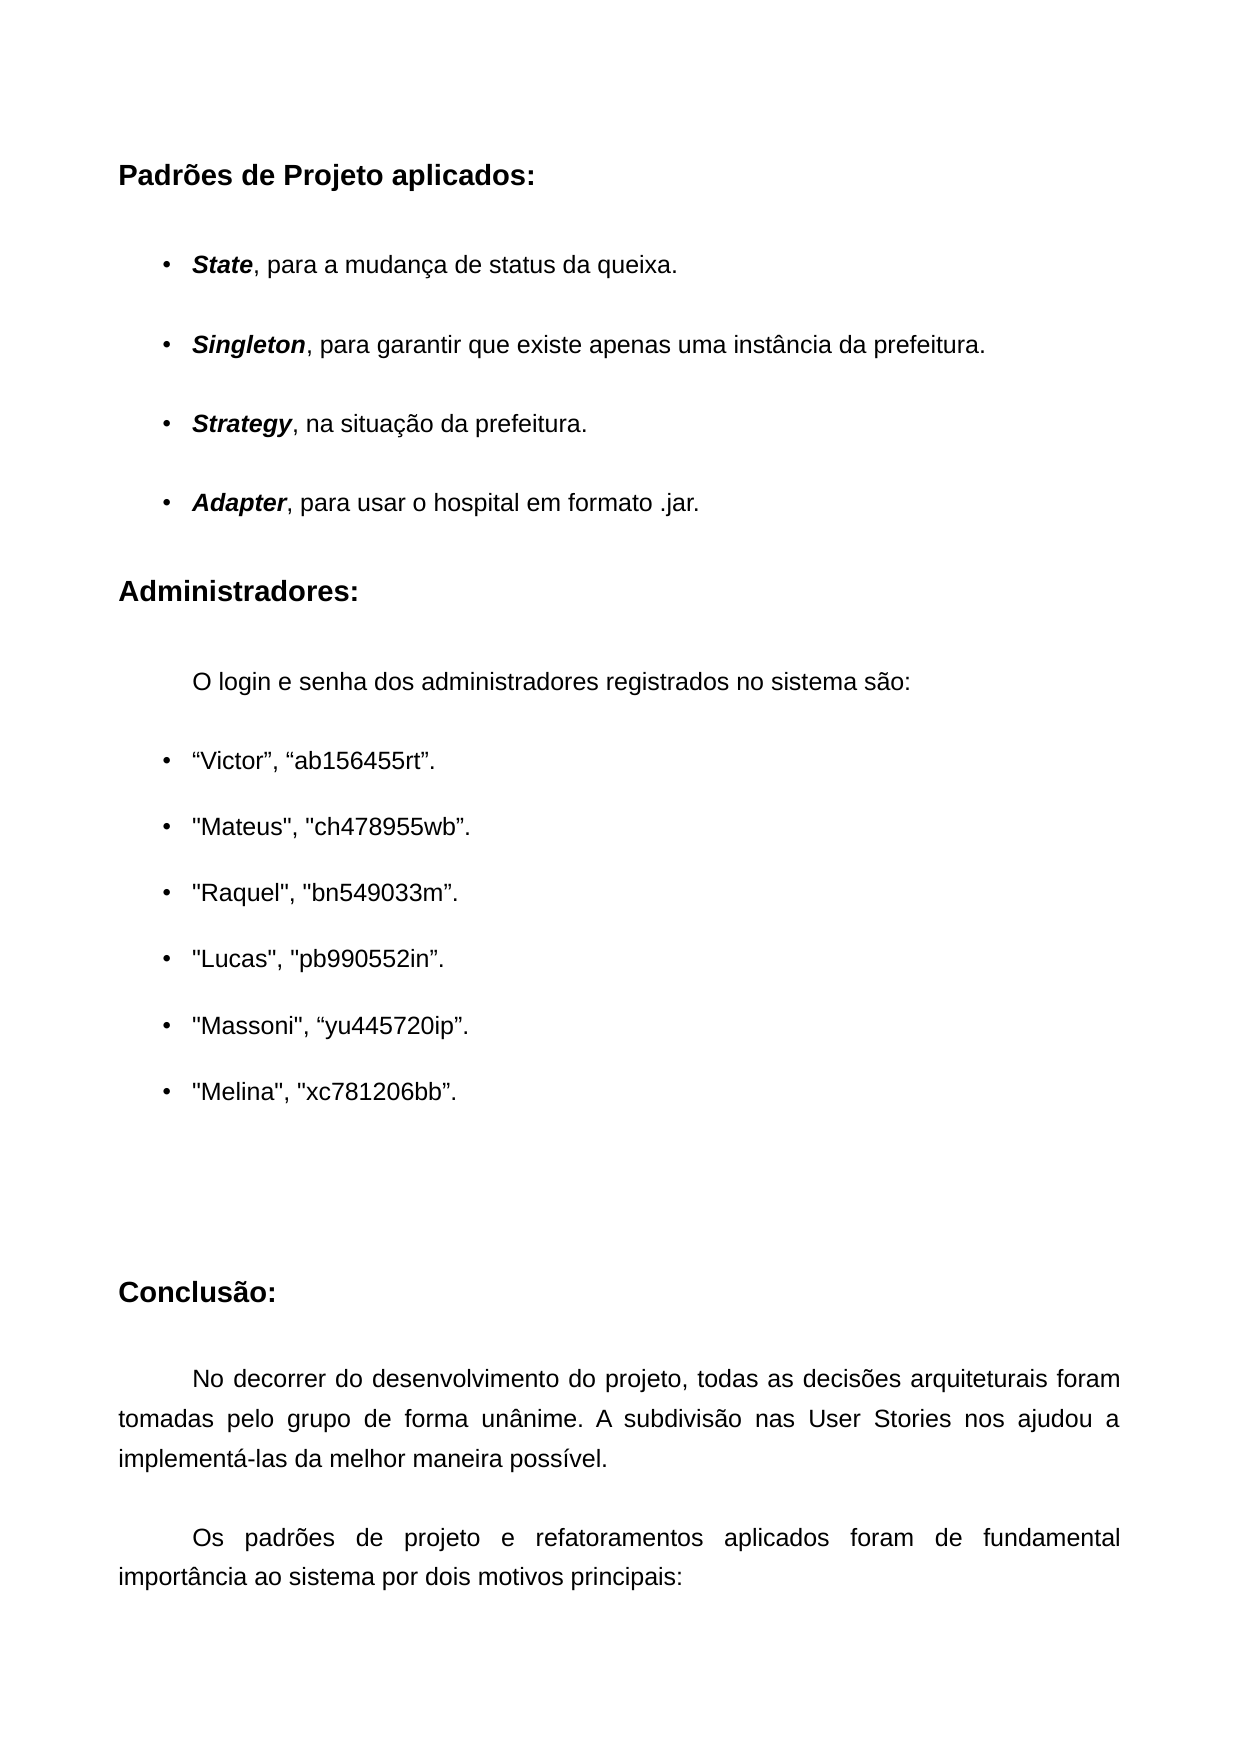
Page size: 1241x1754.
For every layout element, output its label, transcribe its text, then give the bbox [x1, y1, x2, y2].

list Adapter, para usar o hospital em formato .jar. [162, 488, 1122, 517]
list “Victor”, “ab156455rt”. [162, 746, 1122, 775]
text Os padrões de projeto e refatoramentos aplicados foram de fundamental importância ao sistema por dois motivos principais: [118, 1523, 1122, 1591]
text Administradores: [118, 574, 1122, 608]
list "Lucas", "pb990552in”. [162, 944, 1122, 973]
list "Mateus", "ch478955wb”. [162, 812, 1122, 841]
list Singleton, para garantir que existe apenas uma instância da prefeitura. [162, 329, 1122, 358]
text Conclusão: [118, 1275, 1122, 1308]
list "Melina", "xc781206bb”. [162, 1077, 1122, 1106]
text No decorrer do desenvolvimento do projeto, todas as decisões arquiteturais foram tomadas pelo grupo de forma unânime. A subdivisão nas User Stories nos ajudou a implementá-las da melhor maneira possível. [118, 1364, 1122, 1472]
text O login e senha dos administradores registrados no sistema são: [118, 667, 1122, 696]
list State, para a mudança de status da queixa. [162, 250, 1122, 279]
list "Massoni", “yu445720ip”. [162, 1011, 1122, 1039]
list "Raquel", "bn549033m”. [162, 878, 1122, 907]
list Strategy, na situação da prefeitura. [162, 409, 1122, 438]
text Padrões de Projeto aplicados: [118, 158, 1122, 191]
